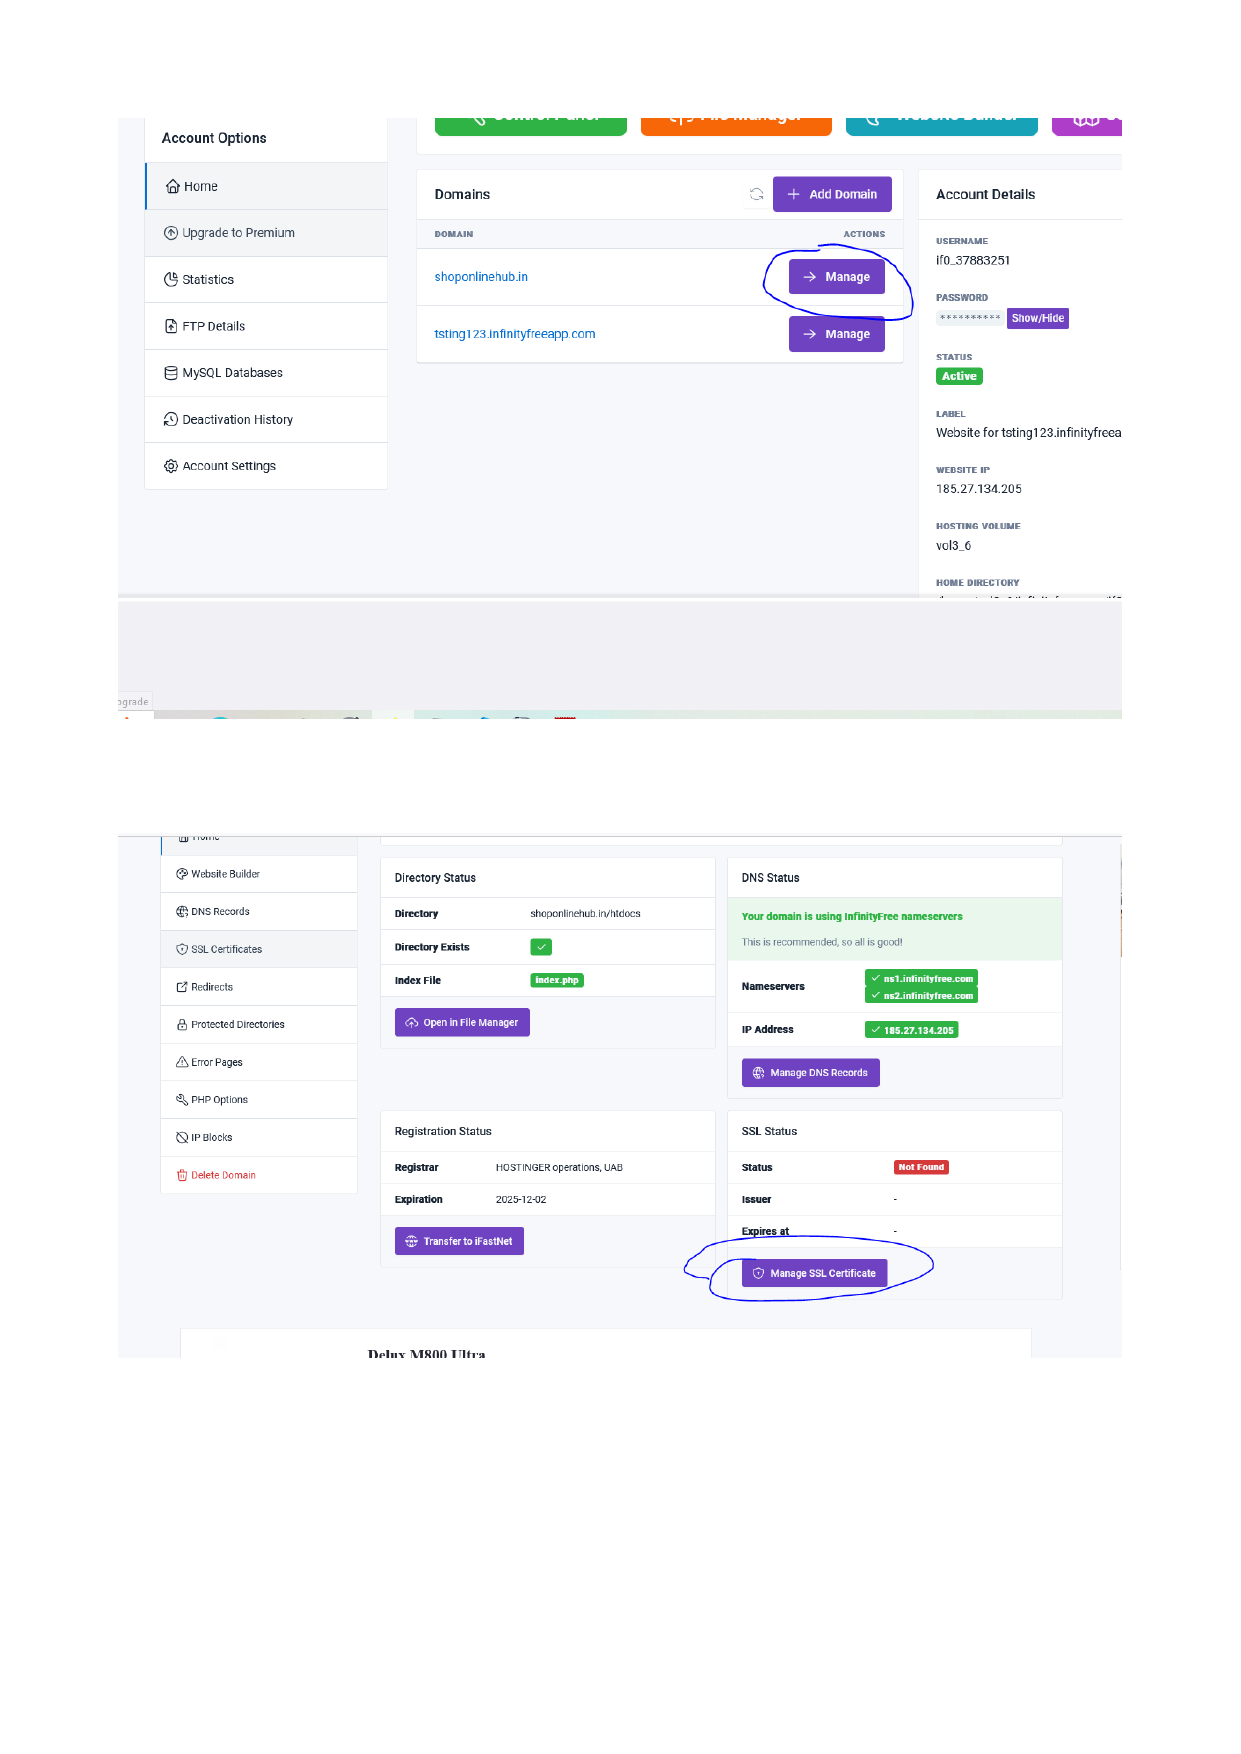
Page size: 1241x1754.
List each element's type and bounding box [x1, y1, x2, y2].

picture [118, 833, 1122, 1358]
picture [118, 118, 1122, 719]
